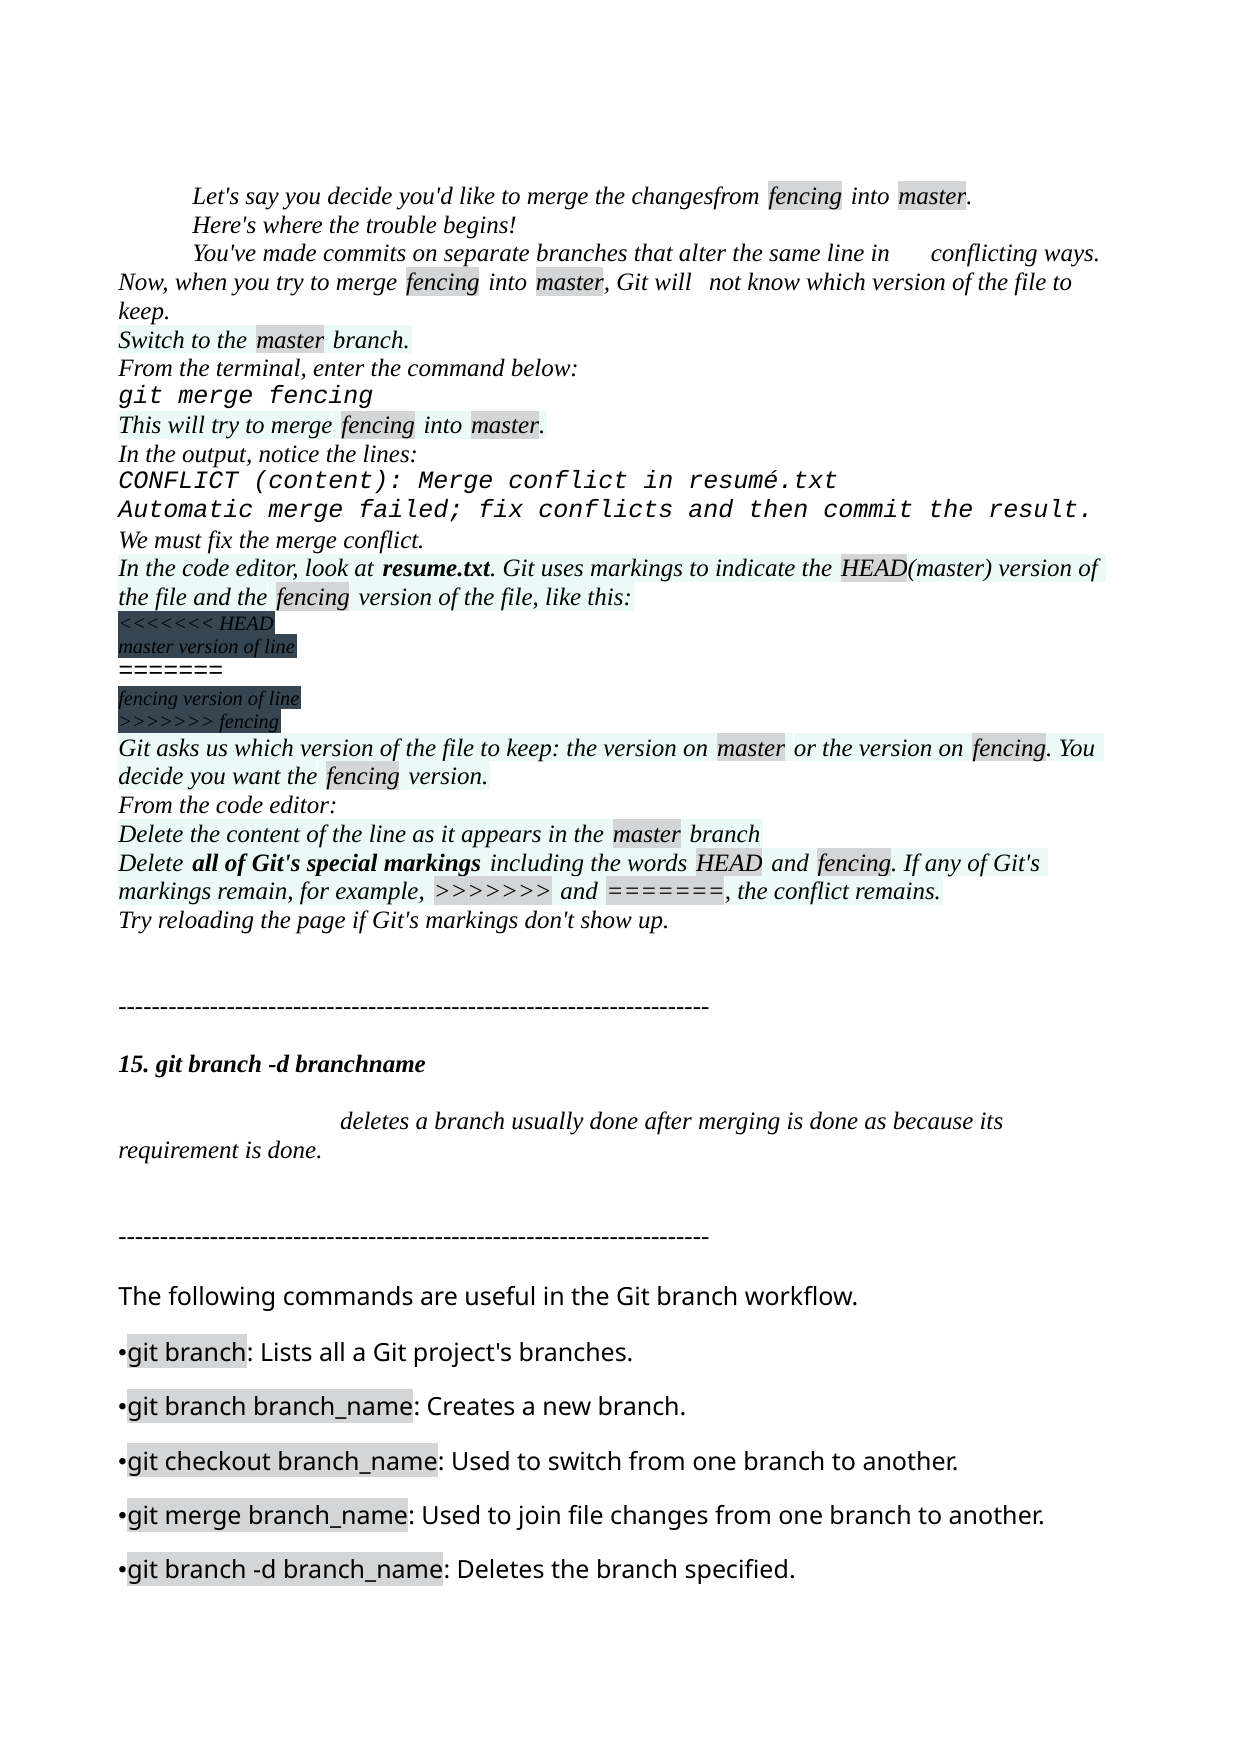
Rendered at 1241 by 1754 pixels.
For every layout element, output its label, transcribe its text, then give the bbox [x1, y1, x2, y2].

text You've made commits on separate branches that alter the same line in conflicting ways. Now, when you try to merge fencing into master, Git will not know which version of the file to keep. [118, 238, 1122, 325]
text 15. git branch -d branchname [118, 1049, 1122, 1078]
text ----------------------------------------------------------------------- [118, 991, 1122, 1020]
text From the terminal, enter the command below: [118, 353, 1122, 382]
text Delete the content of the line as it appears in the master branch [118, 819, 1122, 848]
list git branch -d branch_name: Deletes the branch specified. [118, 1552, 1122, 1586]
text From the code editor: [118, 790, 1122, 819]
text deletes a branch usually done after merging is done as because its requirement is done. [118, 1106, 1122, 1164]
text The following commands are useful in the Git branch workflow. [118, 1279, 1122, 1313]
text Git asks us which version of the file to keep: the version on master or the version on fencing. You decide you want the fencing version. [118, 733, 1122, 790]
text In the output, notice the lines: [118, 439, 1122, 468]
text Let's say you decide you'd like to merge the changesfrom fencing into master. [118, 181, 1122, 210]
text CONFLICT (content): Merge conflict in resumé.txt [118, 468, 1122, 496]
text Here's where the trouble begins! [118, 210, 1122, 238]
text Switch to the master branch. [118, 325, 1122, 353]
text ======= [118, 658, 1122, 686]
text ----------------------------------------------------------------------- [118, 1221, 1122, 1250]
text In the code editor, look at resume.txt. Git uses markings to indicate the HEAD(master) version of the file and the fencing version of the file, like this: [118, 553, 1122, 611]
text >>>>>>> fencing [118, 709, 1122, 733]
list git merge branch_name: Used to join file changes from one branch to another. [118, 1498, 1122, 1532]
text Automatic merge failed; fix conflicts and then commit the result. [118, 496, 1122, 525]
text Delete all of Git's special markings including the words HEAD and fencing. If any of Git's markings remain, for example, >>>>>>> and =======, the conflict remains. [118, 848, 1122, 905]
list git branch: Lists all a Git project's branches. [118, 1334, 1122, 1368]
text git merge fencing [118, 382, 1122, 411]
text <<<<<<< HEAD [118, 611, 1122, 634]
text fencing version of line [118, 686, 1122, 709]
text Try reloading the page if Git's markings don't show up. [118, 905, 1122, 934]
text This will try to merge fencing into master. [118, 411, 1122, 439]
list git branch branch_name: Creates a new branch. [118, 1389, 1122, 1423]
list git checkout branch_name: Used to switch from one branch to another. [118, 1443, 1122, 1477]
text We must fix the merge conflict. [118, 525, 1122, 553]
text master version of line [118, 634, 1122, 658]
